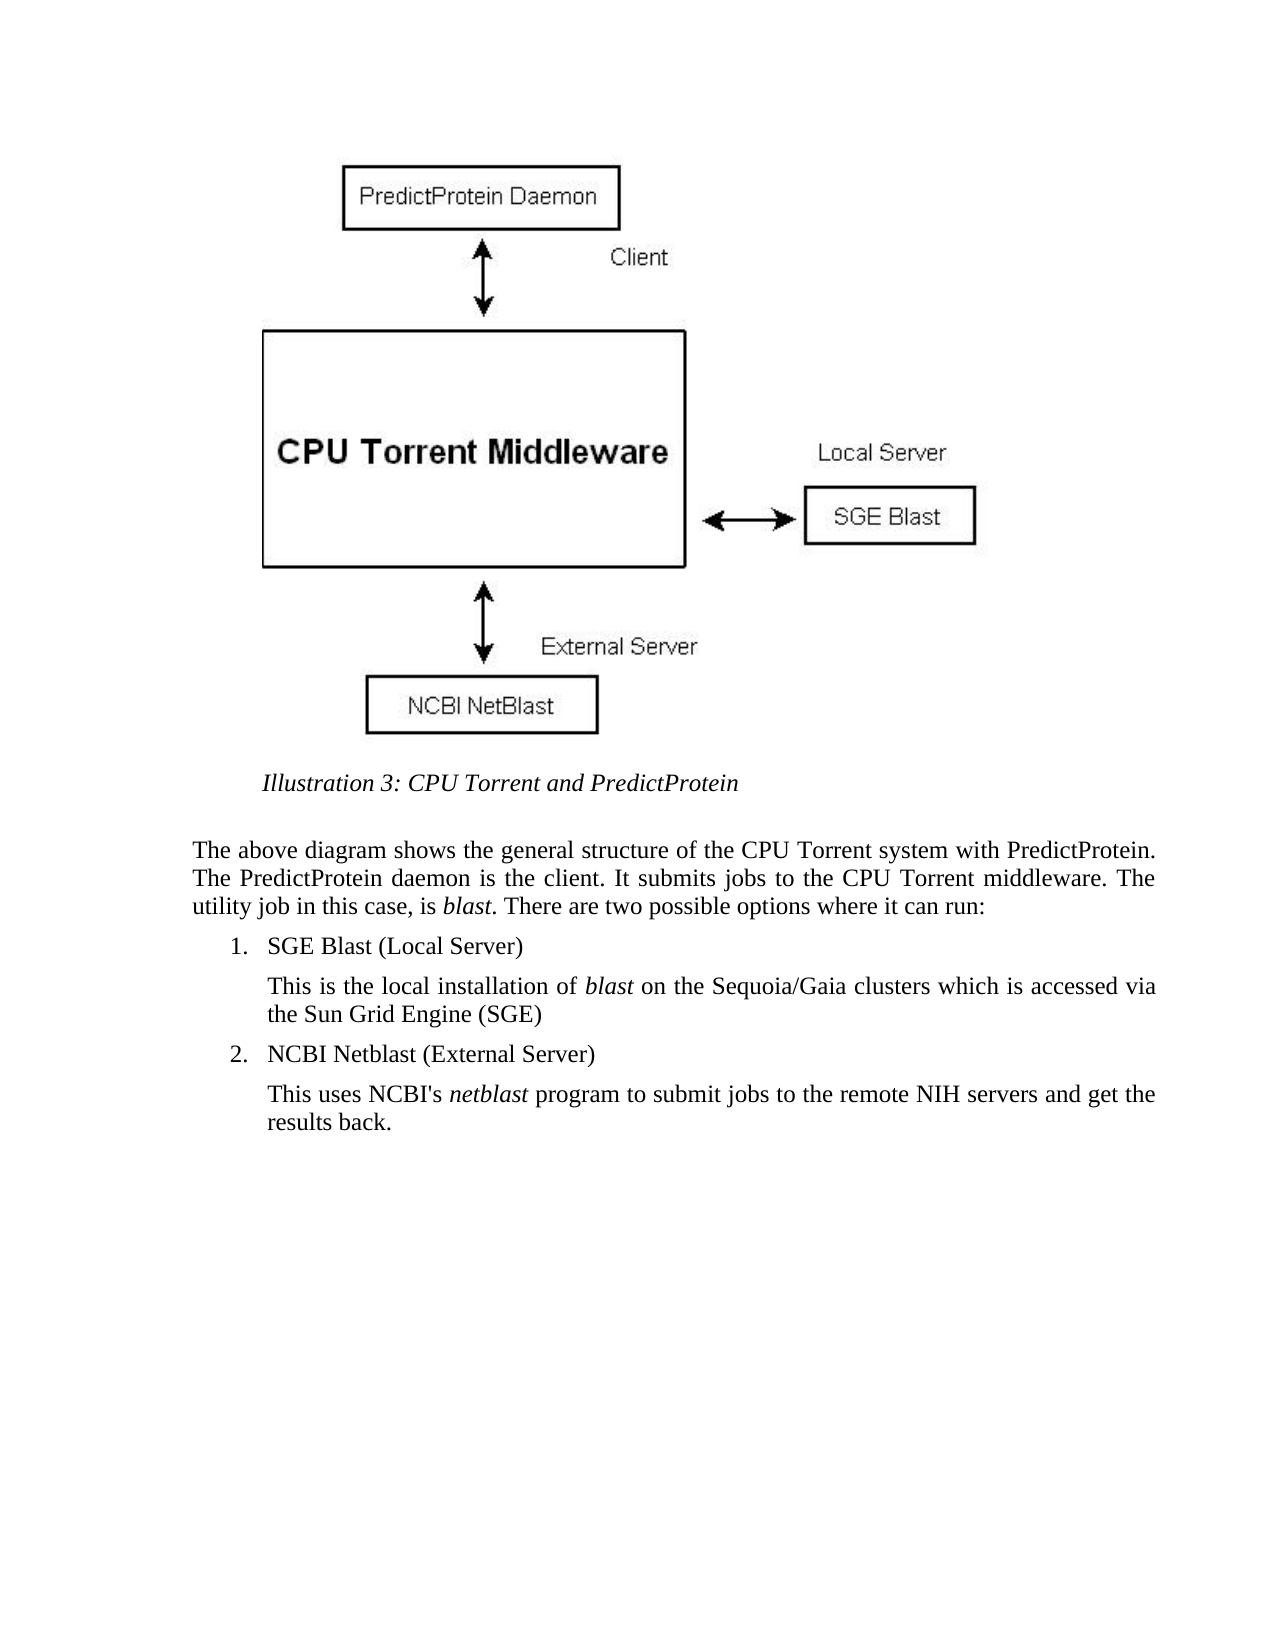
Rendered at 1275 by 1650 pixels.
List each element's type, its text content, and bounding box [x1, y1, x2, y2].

list SGE Blast (Local Server) [229, 932, 1157, 960]
list This uses NCBI's netblast program to submit jobs to the remote NIH servers and get the results back. [229, 1081, 1157, 1136]
text Illustration 3: CPU Torrent and PredictProtein [262, 769, 1013, 796]
picture [262, 131, 1014, 769]
text The above diagram shows the general structure of the CPU Torrent system with PredictProtein. The PredictProtein daemon is the client. It submits jobs to the CPU Torrent middleware. The utility job in this case, is blast. There are two possible options where it can run: [192, 837, 1157, 920]
list This is the local installation of blast on the Sequoia/Gaia clusters which is accessed via the Sun Grid Engine (SGE) [229, 972, 1157, 1028]
list NCBI Netblast (External Server) [229, 1040, 1157, 1068]
